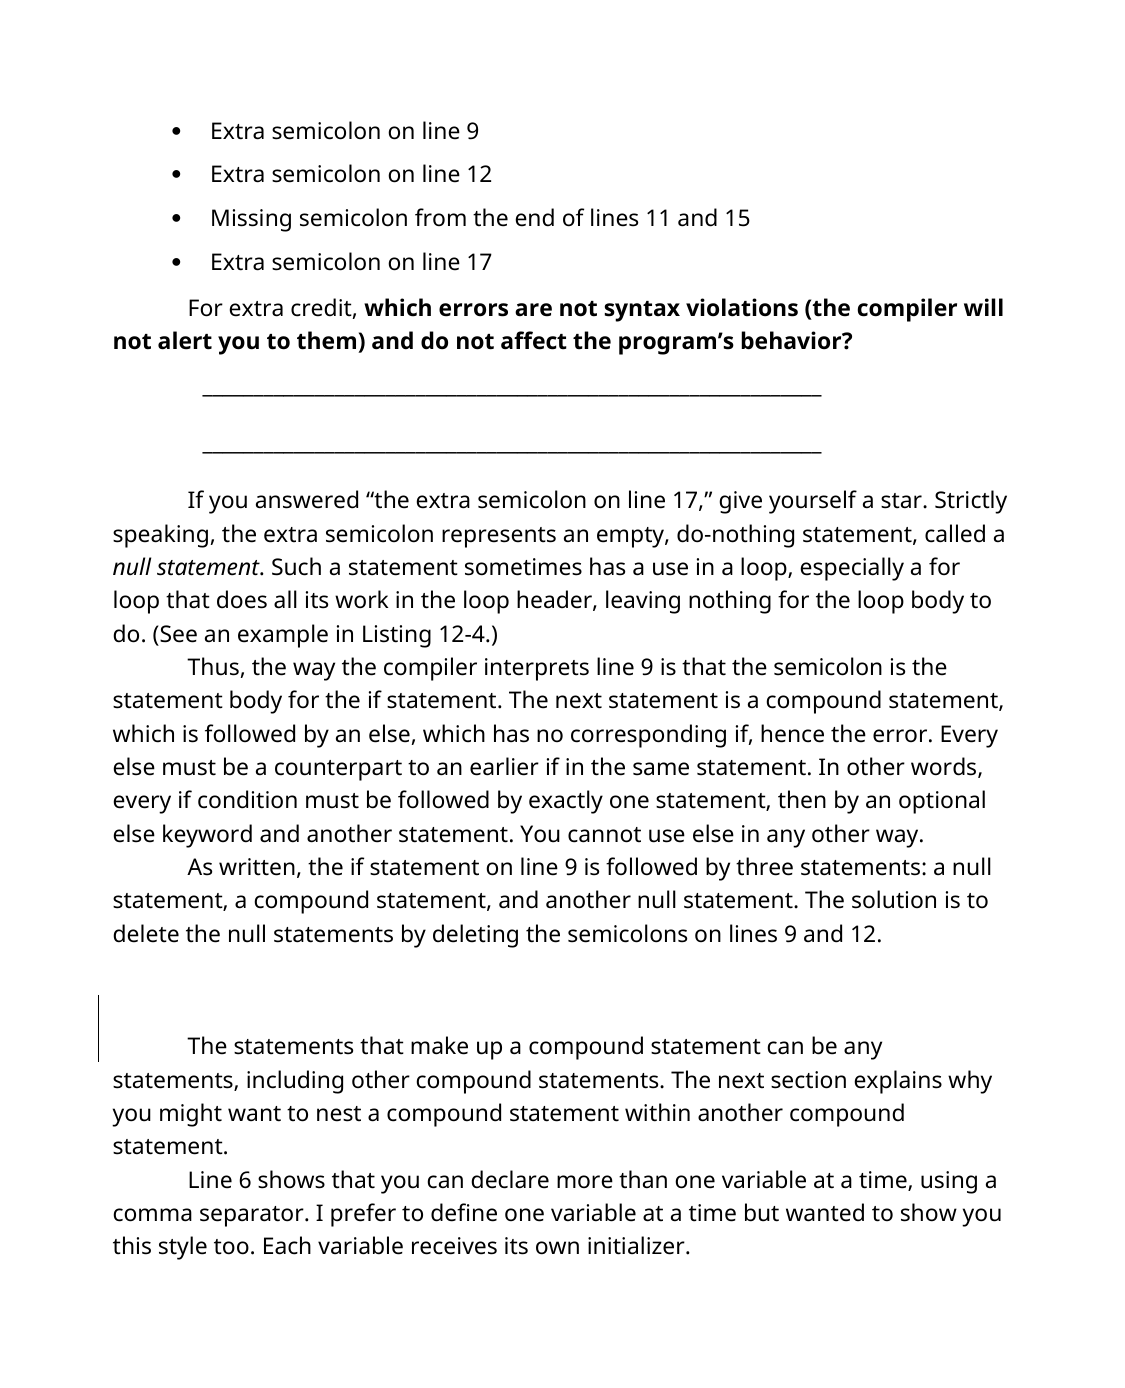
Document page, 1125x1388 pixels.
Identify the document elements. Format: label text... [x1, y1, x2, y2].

text The statements that make up a compound statement can be any statements, including other compound statements. The next section explains why you might want to nest a compound statement within another compound statement. [112, 995, 1012, 1162]
text For extra credit, which errors are not syntax violations (the compiler will not alert you to them) and do not affect the program’s behavior? [112, 290, 1012, 356]
list Extra semicolon on line 17 [172, 246, 1012, 277]
list _____________________________________________________________ [202, 369, 1012, 400]
list _____________________________________________________________ [202, 426, 1012, 457]
list Missing semicolon from the end of lines 11 and 15 [172, 202, 1012, 233]
text As written, the if statement on line 9 is followed by three statements: a null statement, a compound statement, and another null statement. The solution is to delete the null statements by deleting the semicolons on lines 9 and 12. [112, 849, 1012, 949]
text If you answered “the extra semicolon on line 17,” give yourself a star. Strictly speaking, the extra semicolon represents an empty, do-nothing statement, called a null statement. Such a statement sometimes has a use in a loop, especially a for loop that does all its work in the loop header, leaving nothing for the loop body to do. (See an example in Listing 12-4.) [112, 482, 1012, 649]
list Extra semicolon on line 9 [172, 115, 1012, 146]
text Line 6 shows that you can declare more than one variable at a time, using a comma separator. I prefer to define one variable at a time but wanted to show you this style too. Each variable receives its own initializer. [112, 1162, 1012, 1262]
text Thus, the way the compiler interprets line 9 is that the semicolon is the statement body for the if statement. The next statement is a compound statement, which is followed by an else, which has no corresponding if, hence the error. Every else must be a counterpart to an earlier if in the same statement. In other words, every if condition must be followed by exactly one statement, then by an optional else keyword and another statement. You cannot use else in any other way. [112, 649, 1012, 849]
list Extra semicolon on line 12 [172, 158, 1012, 190]
